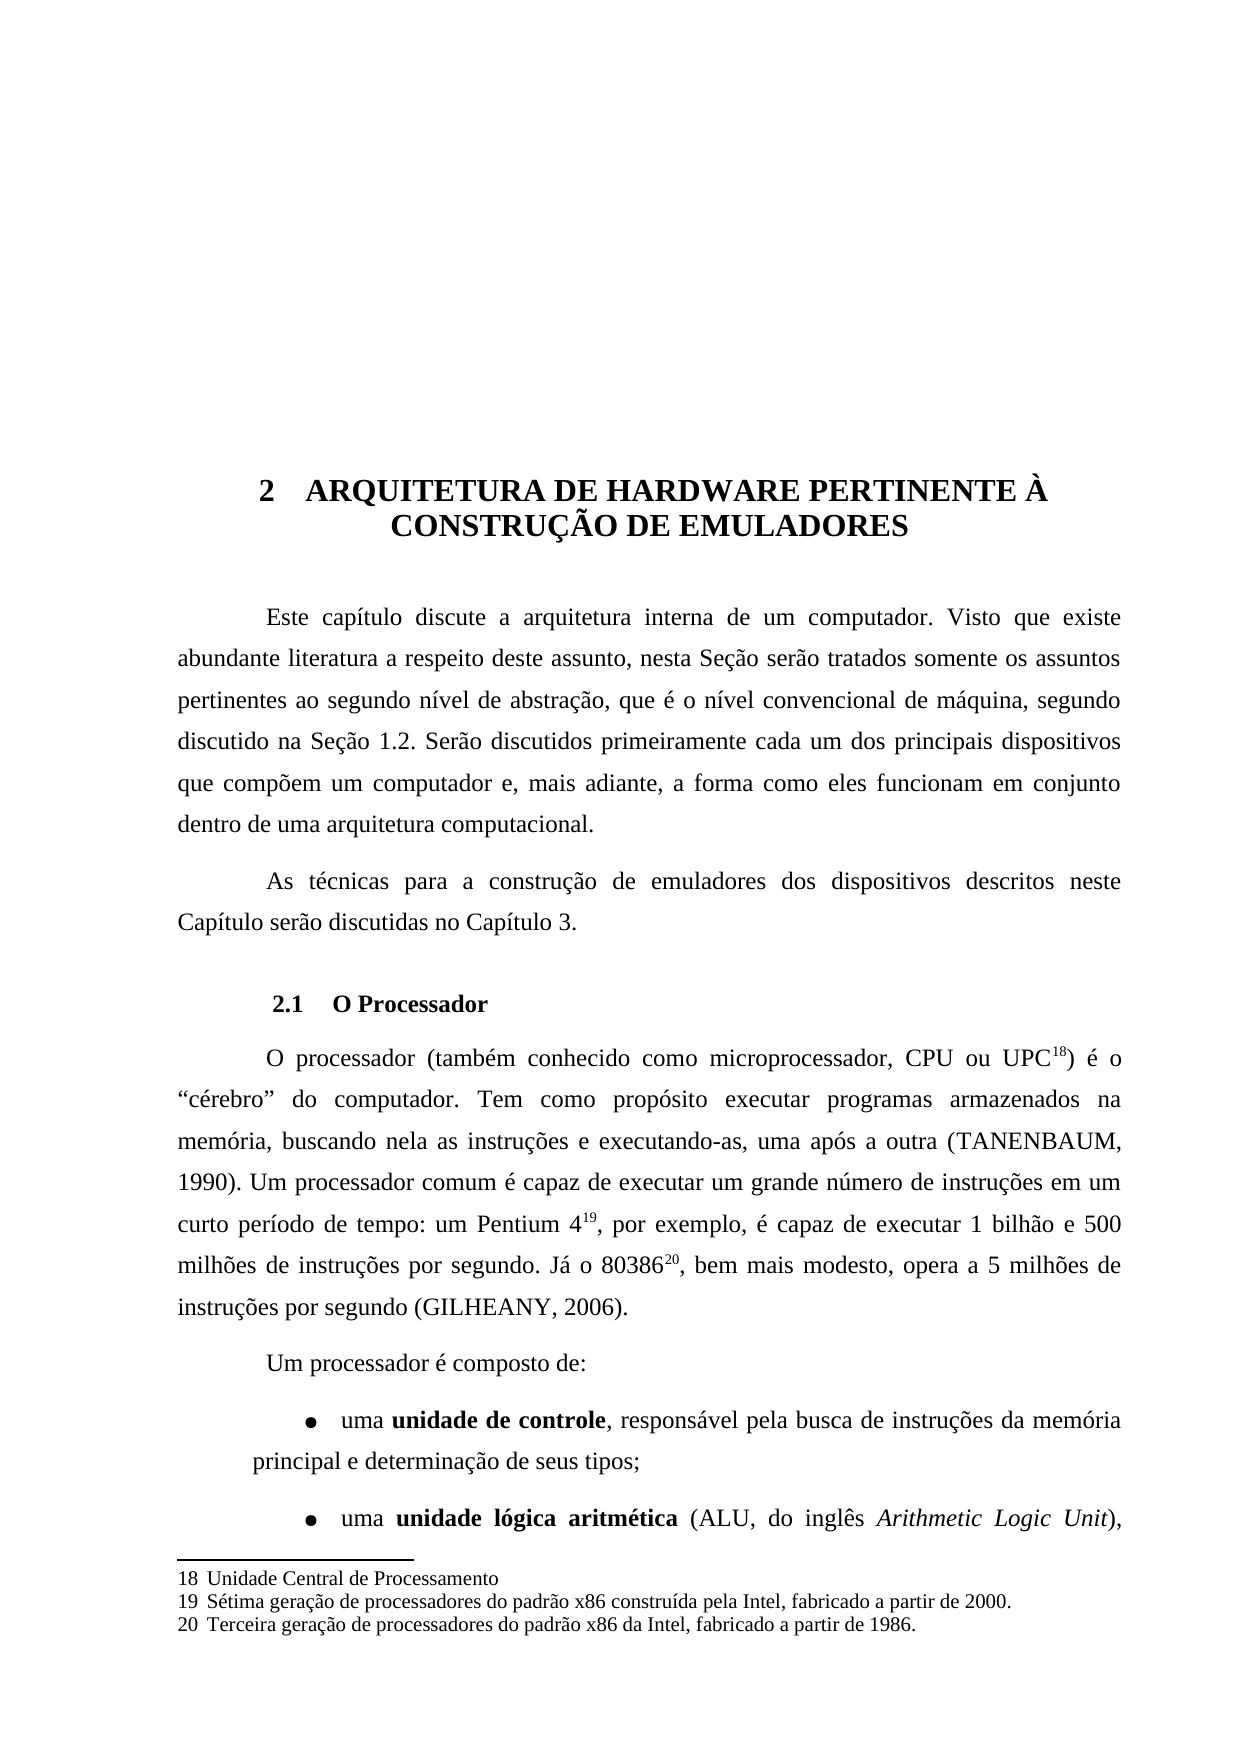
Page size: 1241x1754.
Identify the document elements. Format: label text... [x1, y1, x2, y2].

list uma unidade lógica aritmética (ALU, do inglês Arithmetic Logic Unit), [215, 1504, 1122, 1531]
text As técnicas para a construção de emuladores dos dispositivos descritos neste Capítulo serão discutidas no Capítulo 3. [177, 867, 1122, 936]
text Este capítulo discute a arquitetura interna de um computador. Visto que existe abundante literatura a respeito deste assunto, nesta Seção serão tratados somente os assuntos pertinentes ao segundo nível de abstração, que é o nível convencional de máquina, segundo discutido na Seção 1.2. Serão discutidos primeiramente cada um dos principais dispositivos que compõem um computador e, mais adiante, a forma como eles funcionam em conjunto dentro de uma arquitetura computacional. [177, 603, 1122, 838]
text Sétima geração de processadores do padrão x86 construída pela Intel, fabricado a partir de 2000. [177, 1589, 1122, 1613]
list uma unidade de controle, responsável pela busca de instruções da memória principal e determinação de seus tipos; [215, 1406, 1122, 1475]
text Terceira geração de processadores do padrão x86 da Intel, fabricado a partir de 1986. [177, 1613, 1122, 1636]
text Um processador é composto de: [177, 1349, 1122, 1377]
subtitle Arquitetura de Hardware Pertinente à Construção de Emuladores [177, 472, 1122, 543]
subtitle O Processador [177, 990, 1122, 1017]
text Unidade Central de Processamento [177, 1566, 1122, 1589]
text O processador (também conhecido como microprocessador, CPU ou UPC) é o “cérebro” do computador. Tem como propósito executar programas armazenados na memória, buscando nela as instruções e executando-as, uma após a outra (TANENBAUM, 1990). Um processador comum é capaz de executar um grande número de instruções em um curto período de tempo: um Pentium 4, por exemplo, é capaz de executar 1 bilhão e 500 milhões de instruções por segundo. Já o 80386, bem mais modesto, opera a 5 milhões de instruções por segundo (GILHEANY, 2006). [177, 1044, 1122, 1321]
